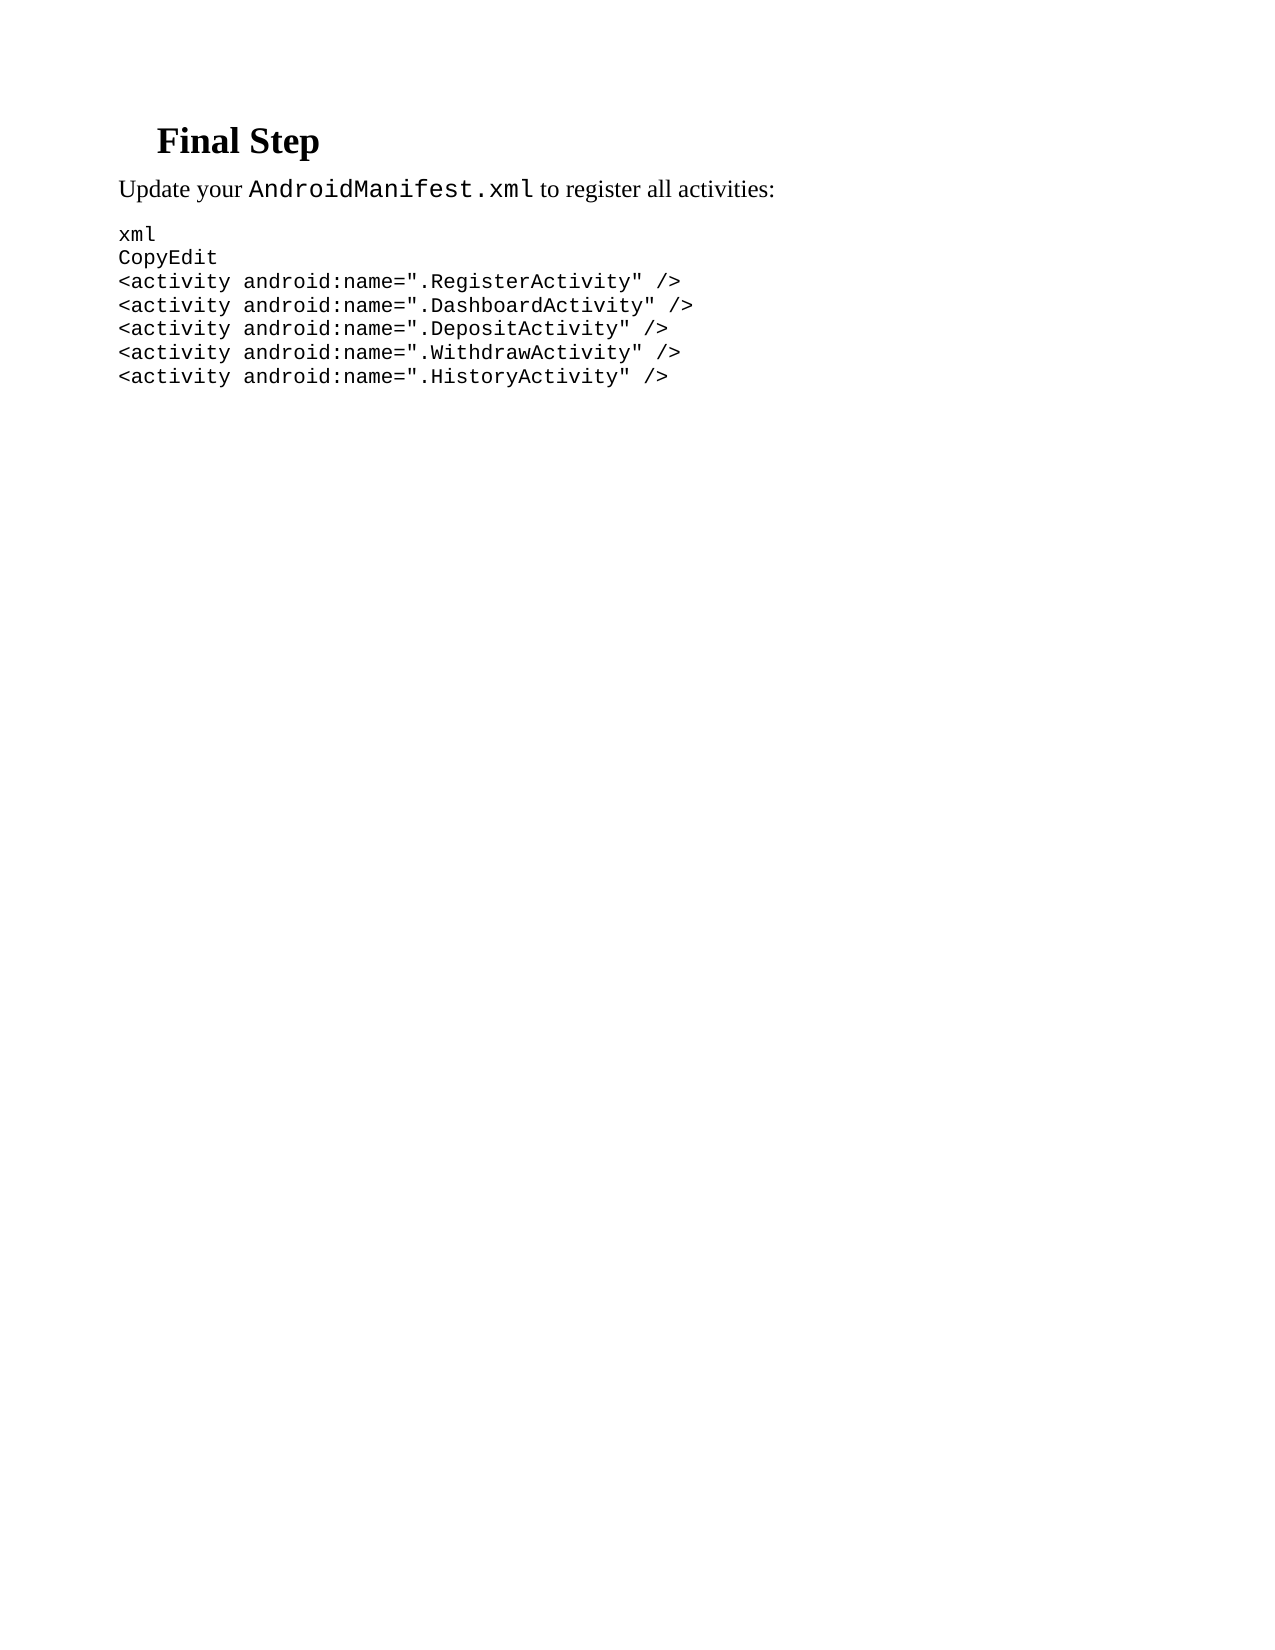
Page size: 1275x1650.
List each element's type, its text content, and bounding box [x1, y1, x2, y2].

text xml [118, 224, 1157, 247]
text <activity android:name=".DashboardActivity" /> [118, 295, 1157, 318]
text CopyEdit [118, 247, 1157, 271]
text <activity android:name=".DepositActivity" /> [118, 318, 1157, 342]
text Update your AndroidManifest.xml to register all activities: [118, 174, 1157, 204]
text <activity android:name=".HistoryActivity" /> [118, 366, 1157, 389]
text <activity android:name=".WithdrawActivity" /> [118, 342, 1157, 366]
subtitle ✅ Final Step [118, 118, 1157, 161]
text <activity android:name=".RegisterActivity" /> [118, 271, 1157, 295]
